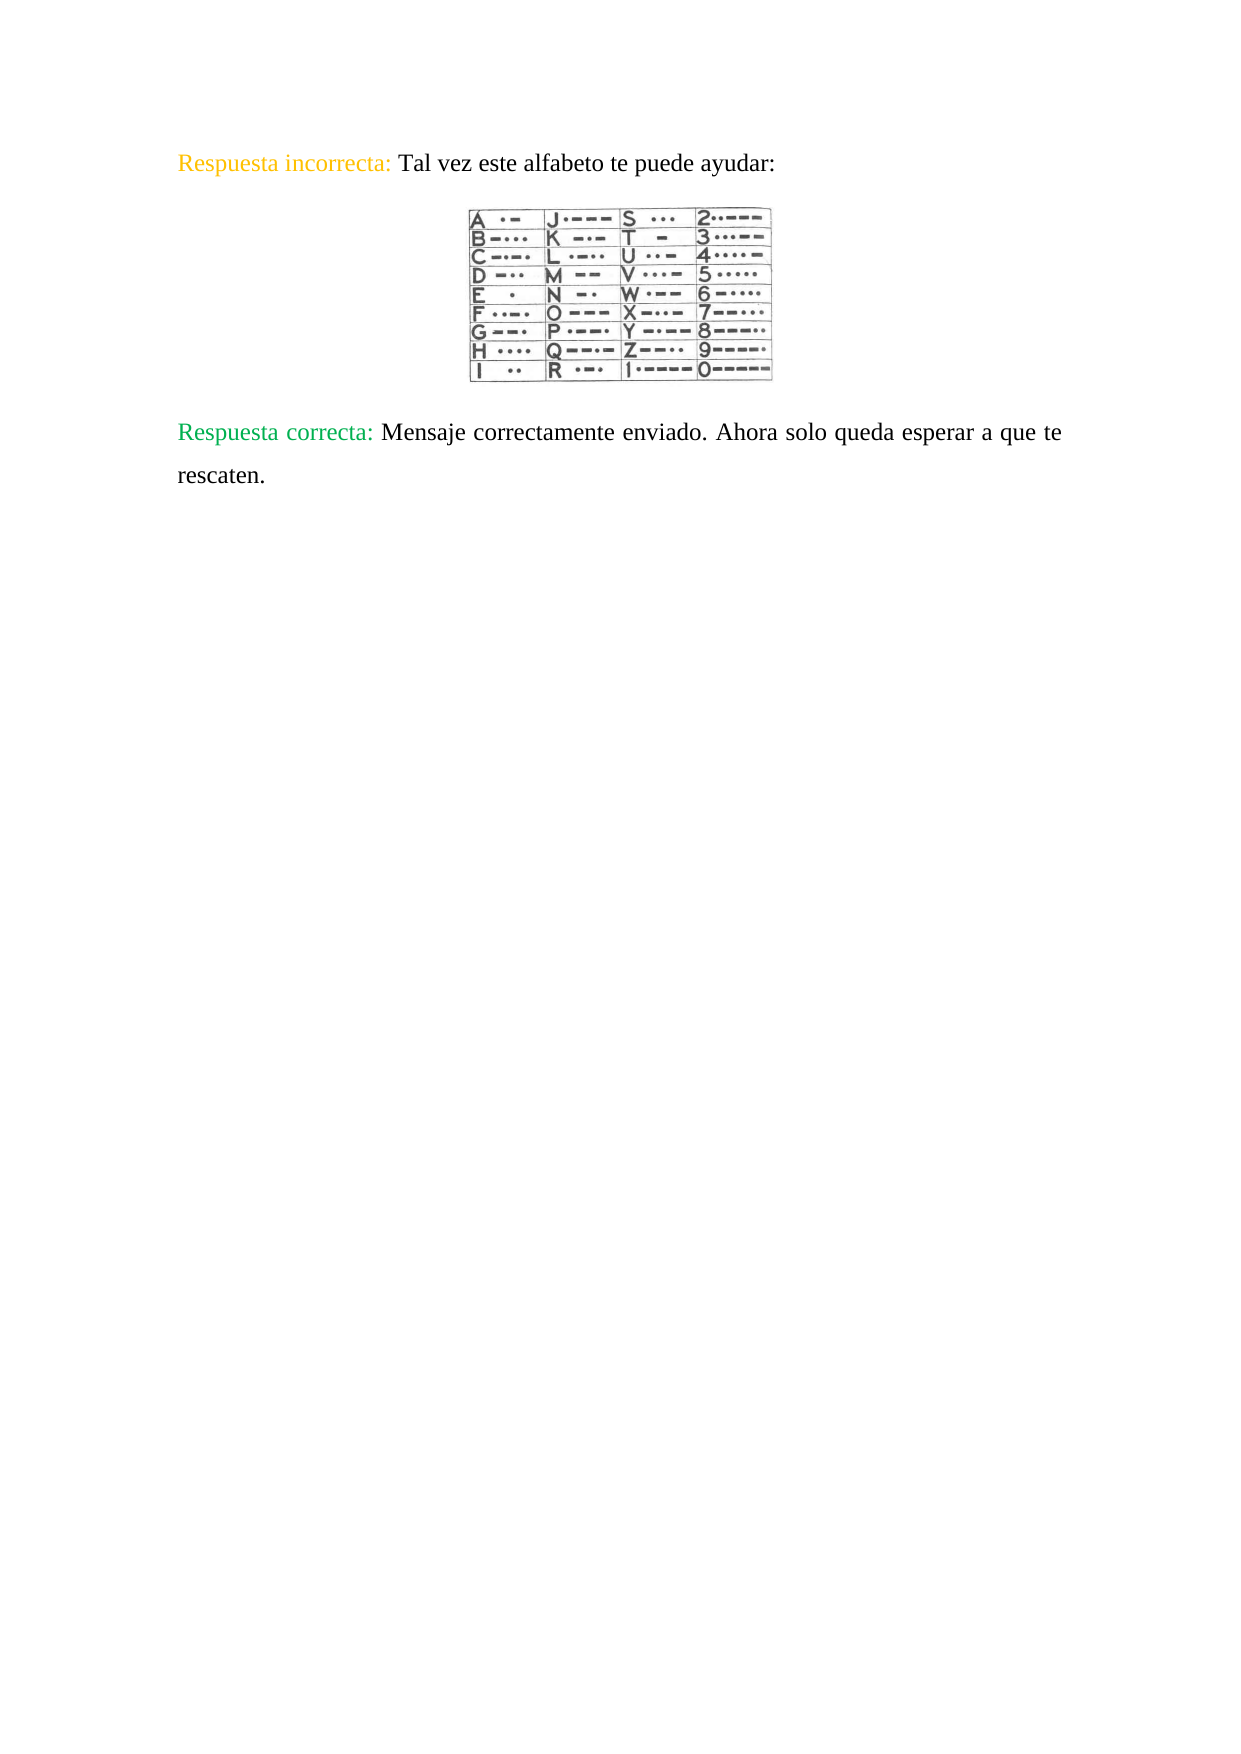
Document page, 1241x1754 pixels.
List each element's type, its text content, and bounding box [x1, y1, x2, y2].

text Respuesta correcta: Mensaje correctamente enviado. Ahora solo queda esperar a que te rescaten. [177, 417, 1063, 489]
text Respuesta incorrecta: Tal vez este alfabeto te puede ayudar: [177, 148, 1063, 176]
